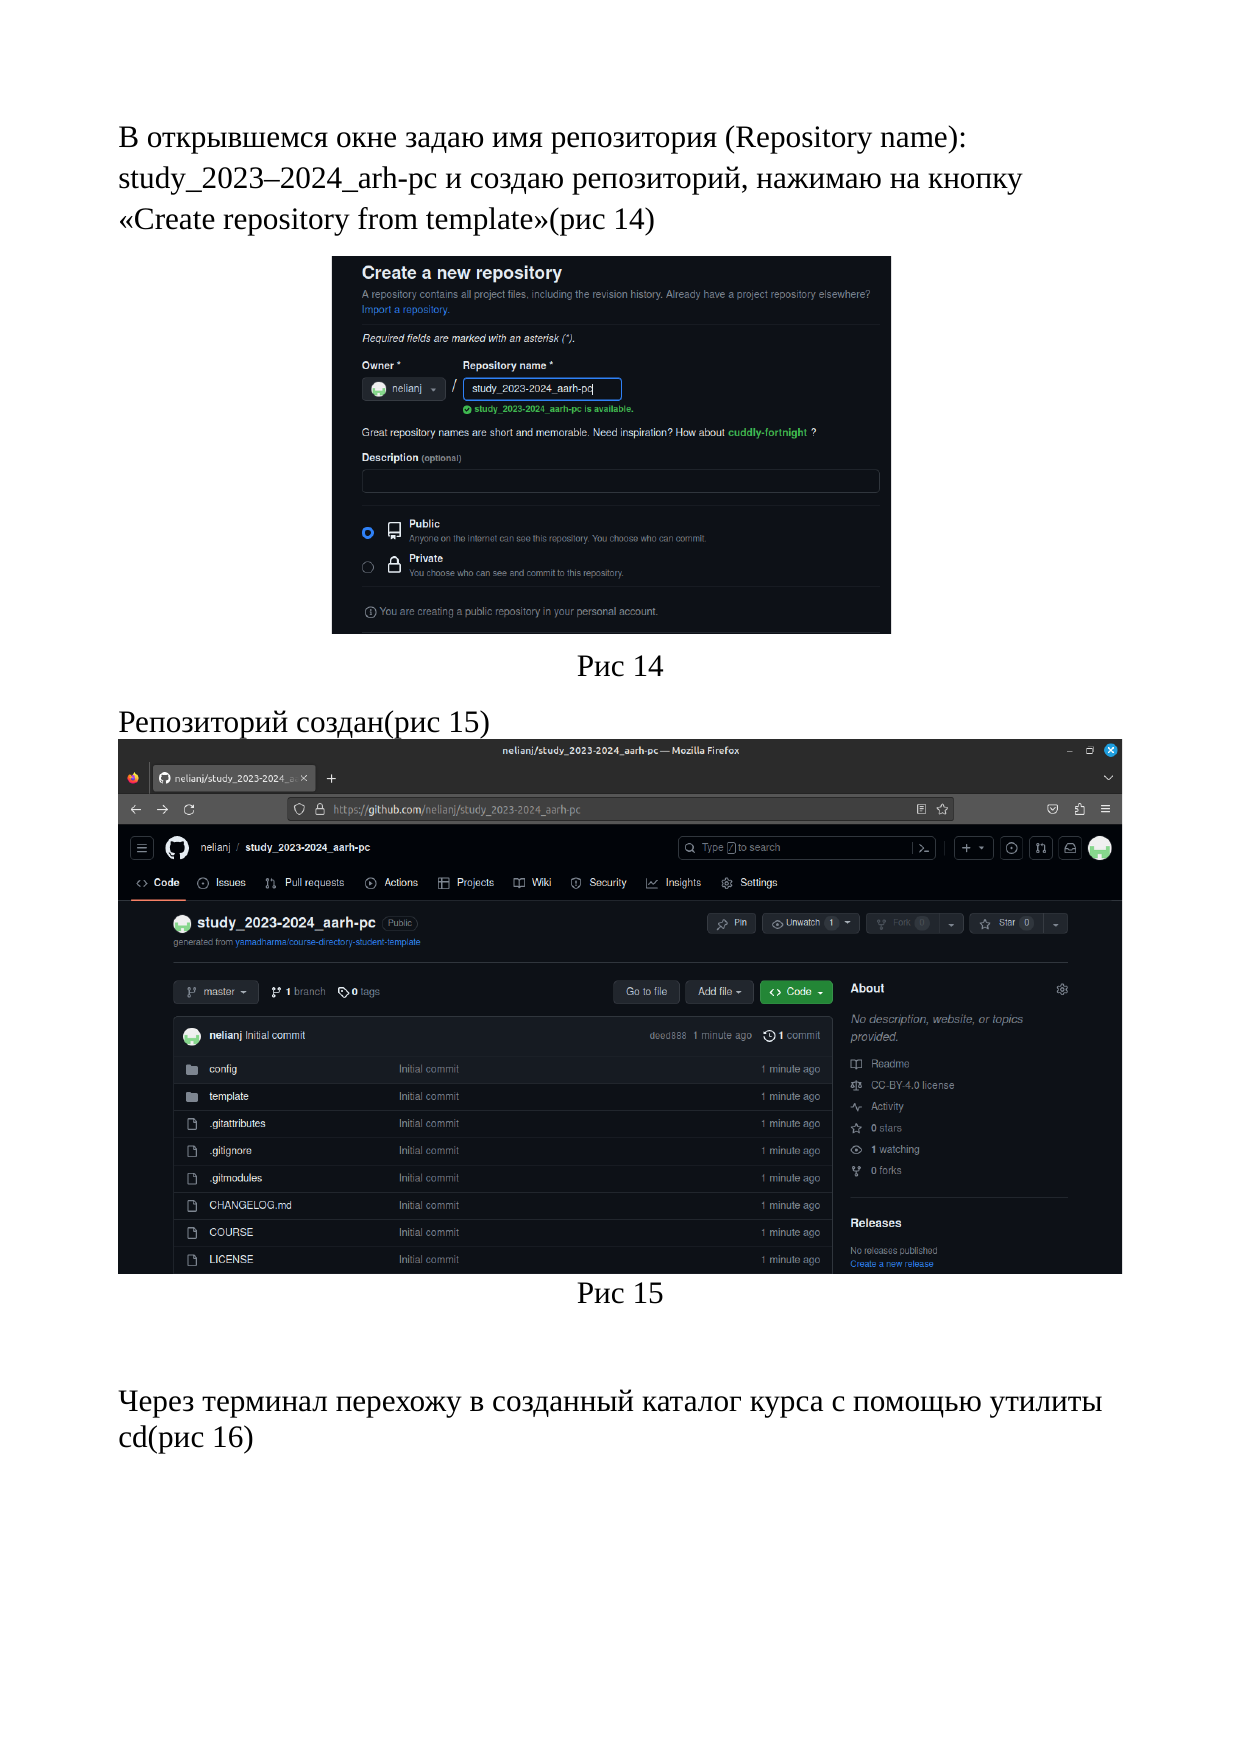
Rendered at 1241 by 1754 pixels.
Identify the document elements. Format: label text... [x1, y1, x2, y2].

text В открывшемся окне задаю имя репозитория (Repository name): study_2023–2024_arh-pc и создаю репозиторий, нажимаю на кнопку «Create repository from template»(рис 14) [118, 118, 1122, 237]
text Через терминал перехожу в созданный каталог курса с помощью утилиты cd(рис 16) [118, 1382, 1122, 1454]
text Рис 14 [118, 647, 1122, 683]
text Репозиторий создан(рис 15) [118, 703, 1122, 739]
text Рис 15 [118, 1274, 1122, 1310]
picture [331, 256, 892, 634]
picture [118, 739, 1123, 1274]
